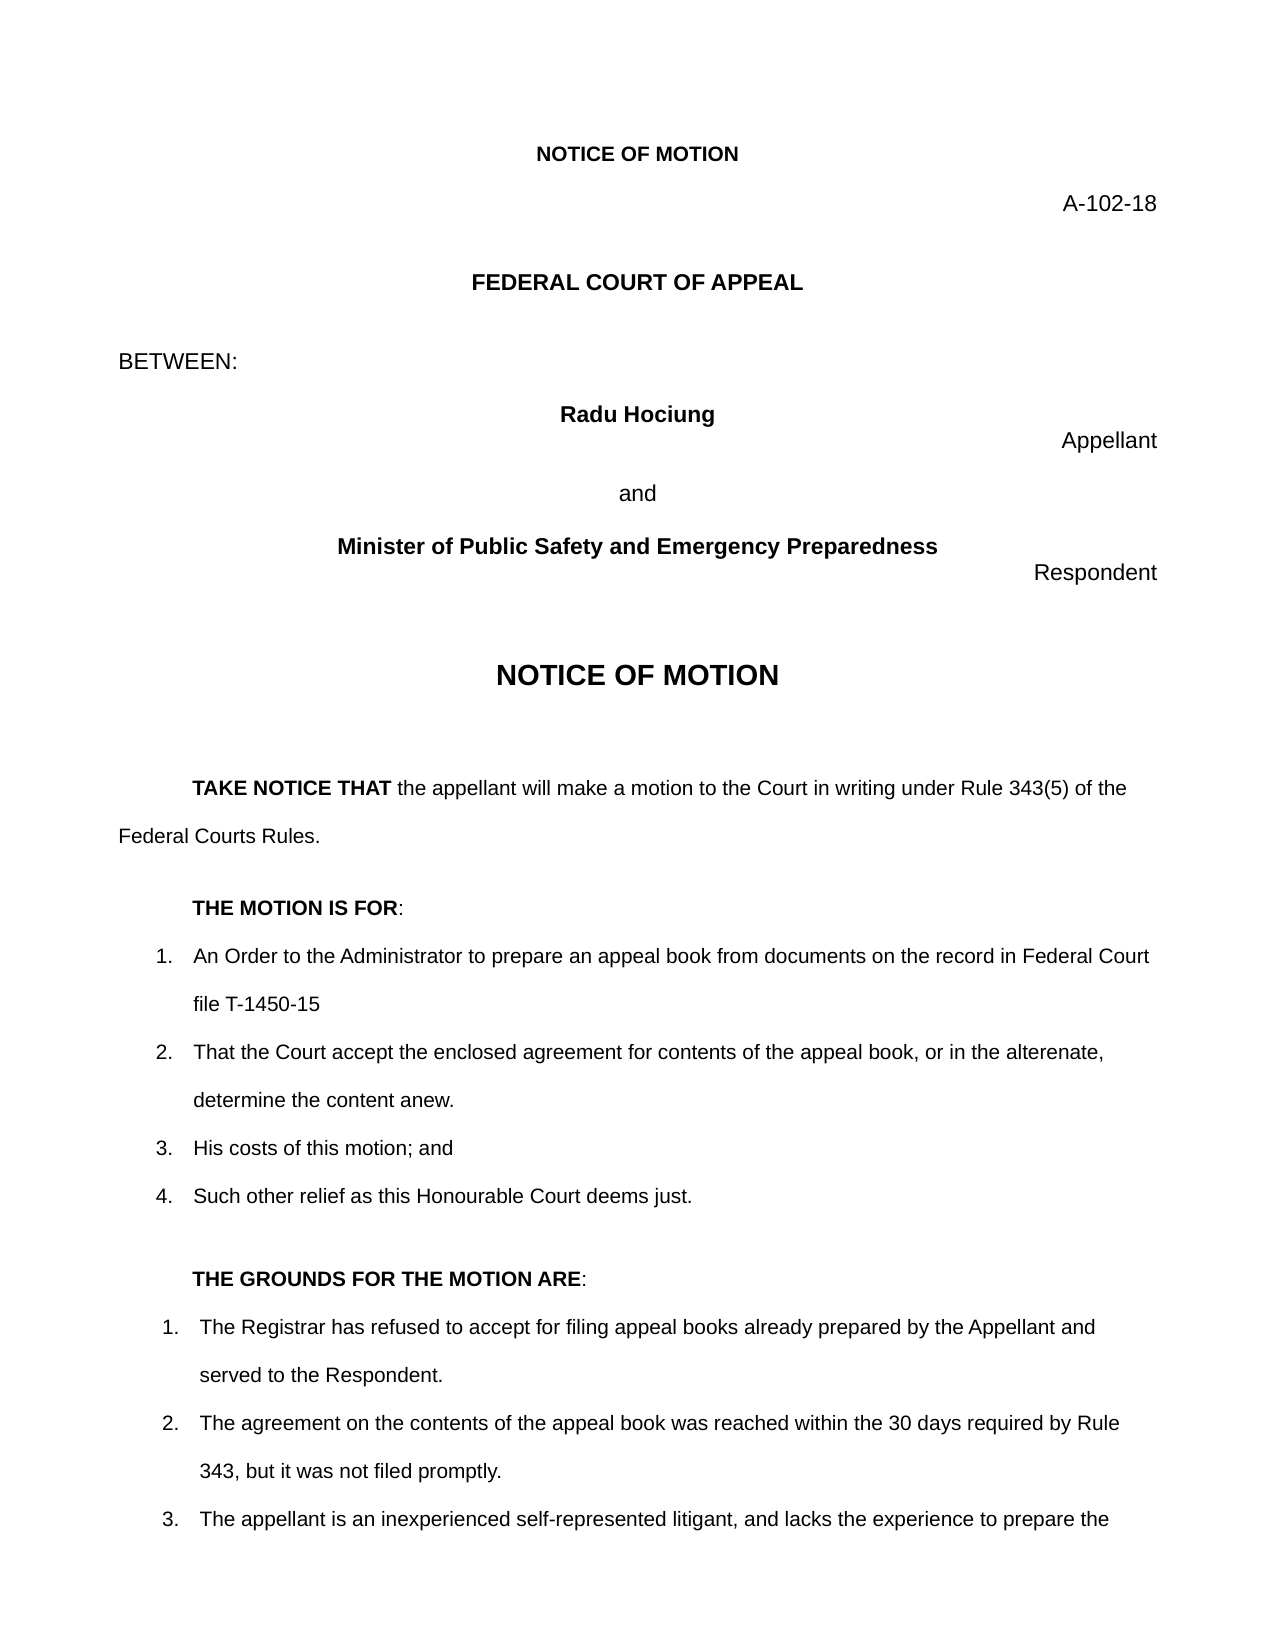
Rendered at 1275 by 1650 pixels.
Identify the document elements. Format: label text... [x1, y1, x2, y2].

subtitle NOTICE OF MOTION [118, 658, 1157, 692]
subtitle Such other relief as this Honourable Court deems just. [156, 1183, 1157, 1207]
subtitle Radu Hociung [118, 401, 1157, 427]
subtitle Minister of Public Safety and Emergency Preparedness [118, 533, 1157, 559]
subtitle BETWEEN: [118, 348, 1157, 374]
subtitle The agreement on the contents of the appeal book was reached within the 30 days required by Rule 343, but it was not filed promptly. [162, 1411, 1157, 1483]
subtitle Respondent [118, 559, 1157, 585]
subtitle THE GROUNDS FOR THE MOTION ARE: [118, 1267, 1157, 1291]
subtitle and [118, 480, 1157, 506]
subtitle FEDERAL COURT OF APPEAL [118, 269, 1157, 295]
subtitle NOTICE OF MOTION [118, 142, 1157, 166]
subtitle An Order to the Administrator to prepare an appeal book from documents on the record in Federal Court file T-1450-15 [156, 944, 1157, 1016]
subtitle A-102-18 [118, 190, 1157, 216]
subtitle The appellant is an inexperienced self-represented litigant, and lacks the experience to prepare the [162, 1507, 1157, 1531]
subtitle Appellant [118, 427, 1157, 453]
subtitle THE MOTION IS FOR: [118, 896, 1157, 920]
subtitle The Registrar has refused to accept for filing appeal books already prepared by the Appellant and served to the Respondent. [162, 1315, 1157, 1387]
subtitle His costs of this motion; and [156, 1136, 1157, 1159]
subtitle TAKE NOTICE THAT the appellant will make a motion to the Court in writing under Rule 343(5) of the Federal Courts Rules. [118, 776, 1157, 848]
subtitle That the Court accept the enclosed agreement for contents of the appeal book, or in the alterenate, determine the content anew. [156, 1040, 1157, 1112]
